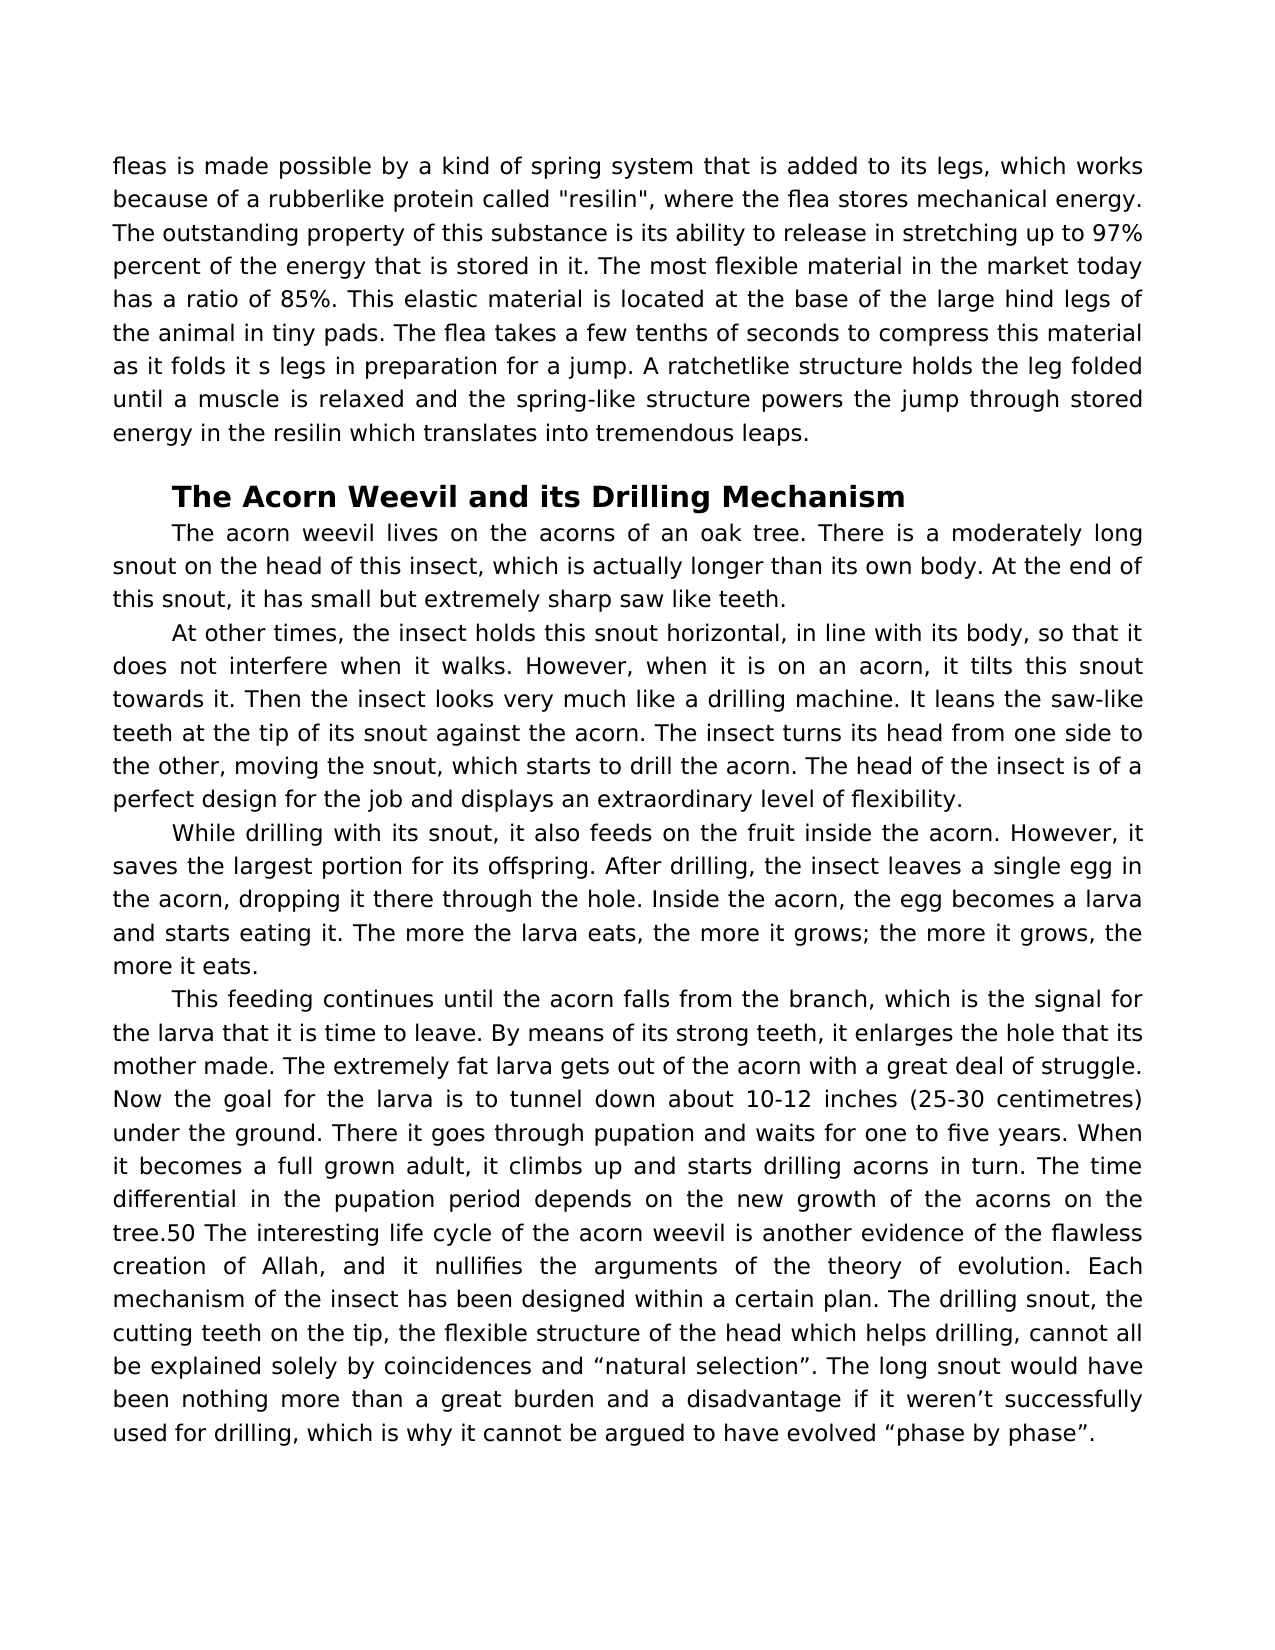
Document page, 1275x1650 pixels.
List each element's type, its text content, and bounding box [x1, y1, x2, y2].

text The Acorn Weevil and its Drilling Mechanism [112, 481, 1145, 514]
text fleas is made possible by a kind of spring system that is added to its legs, which works because of a rubberlike protein called "resilin", where the flea stores mechanical energy. The outstanding property of this substance is its ability to release in stretching up to 97% percent of the energy that is stored in it. The most flexible material in the market today has a ratio of 85%. This elastic material is located at the base of the large hind legs of the animal in tiny pads. The flea takes a few tenths of seconds to compress this material as it folds it s legs in preparation for a jump. A ratchetlike structure holds the leg folded until a muscle is relaxed and the spring-like structure powers the jump through stored energy in the resilin which translates into tremendous leaps. [112, 148, 1145, 448]
text The acorn weevil lives on the acorns of an oak tree. There is a moderately long snout on the head of this insect, which is actually longer than its own body. At the end of this snout, it has small but extremely sharp saw like teeth. [112, 514, 1145, 614]
text While drilling with its snout, it also feeds on the fruit inside the acorn. However, it saves the largest portion for its offspring. After drilling, the insect leaves a single egg in the acorn, dropping it there through the hole. Inside the acorn, the egg becomes a larva and starts eating it. The more the larva eats, the more it grows; the more it grows, the more it eats. [112, 814, 1145, 981]
text This feeding continues until the acorn falls from the branch, which is the signal for the larva that it is time to leave. By means of its strong teeth, it enlarges the hole that its mother made. The extremely fat larva gets out of the acorn with a great deal of struggle. Now the goal for the larva is to tunnel down about 10-12 inches (25-30 centimetres) under the ground. There it goes through pupation and waits for one to five years. When it becomes a full grown adult, it climbs up and starts drilling acorns in turn. The time differential in the pupation period depends on the new growth of the acorns on the tree.50 The interesting life cycle of the acorn weevil is another evidence of the flawless creation of Allah, and it nullifies the arguments of the theory of evolution. Each mechanism of the insect has been designed within a certain plan. The drilling snout, the cutting teeth on the tip, the flexible structure of the head which helps drilling, cannot all be explained solely by coincidences and “natural selection”. The long snout would have been nothing more than a great burden and a disadvantage if it weren’t successfully used for drilling, which is why it cannot be argued to have evolved “phase by phase”. [112, 981, 1145, 1448]
text At other times, the insect holds this snout horizontal, in line with its body, so that it does not interfere when it walks. However, when it is on an acorn, it tilts this snout towards it. Then the insect looks very much like a drilling machine. It leans the saw-like teeth at the tip of its snout against the acorn. The insect turns its head from one side to the other, moving the snout, which starts to drill the acorn. The head of the insect is of a perfect design for the job and displays an extraordinary level of flexibility. [112, 614, 1145, 814]
